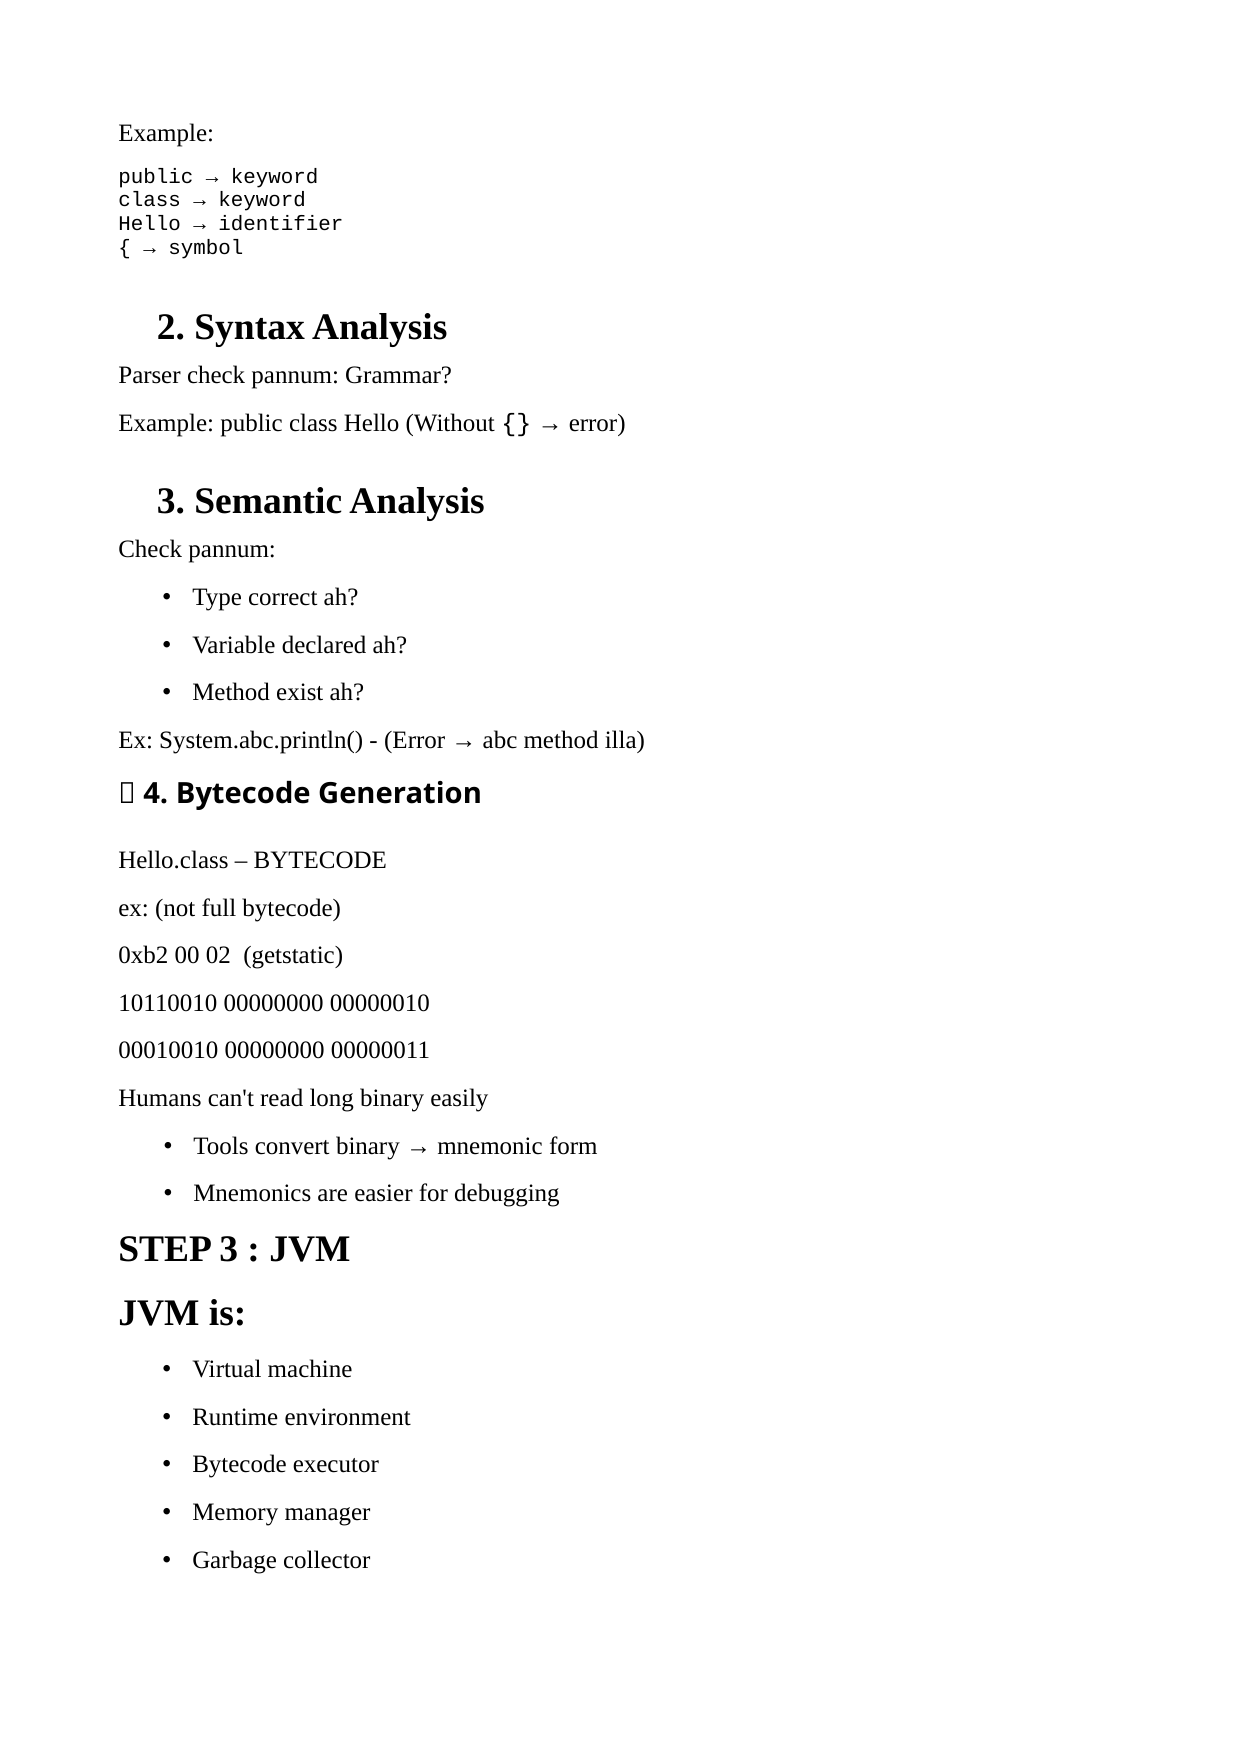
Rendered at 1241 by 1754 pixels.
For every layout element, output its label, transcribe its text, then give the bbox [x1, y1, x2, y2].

subtitle 🔹 2. Syntax Analysis [118, 305, 1122, 348]
text Hello → identifier [118, 213, 1122, 237]
subtitle 🔹 3. Semantic Analysis [118, 479, 1122, 522]
list Mnemonics are easier for debugging [164, 1178, 1122, 1207]
text Example: public class Hello (Without {} → error) [118, 408, 1122, 439]
list Memory manager [162, 1497, 1122, 1526]
text Hello.class – BYTECODE [118, 845, 1122, 874]
text 🔹 4. Bytecode Generation [118, 772, 1122, 812]
text 10110010 00000000 00000010 [118, 988, 1122, 1017]
text Example: [118, 118, 1122, 147]
text public → keyword [118, 166, 1122, 189]
text Parser check pannum: Grammar? [118, 360, 1122, 389]
list Tools convert binary → mnemonic form [164, 1131, 1122, 1159]
text class → keyword [118, 189, 1122, 213]
list Method exist ah? [162, 677, 1122, 706]
list Garbage collector [162, 1545, 1122, 1573]
text STEP 3 : JVM [118, 1226, 1122, 1269]
list Virtual machine [162, 1354, 1122, 1383]
text 00010010 00000000 00000011 [118, 1036, 1122, 1064]
list Bytecode executor [162, 1449, 1122, 1478]
text JVM is: [118, 1290, 1122, 1333]
list Runtime environment [162, 1402, 1122, 1431]
text 0xb2 00 02 (getstatic) [118, 940, 1122, 969]
list Variable declared ah? [162, 630, 1122, 658]
text Check pannum: [118, 534, 1122, 563]
text Humans can't read long binary easily [118, 1083, 1122, 1112]
text Ex: System.abc.println() - (Error → abc method illa) [118, 725, 1122, 754]
list Type correct ah? [162, 582, 1122, 611]
text ex: (not full bytecode) [118, 893, 1122, 922]
text { → symbol [118, 237, 1122, 260]
